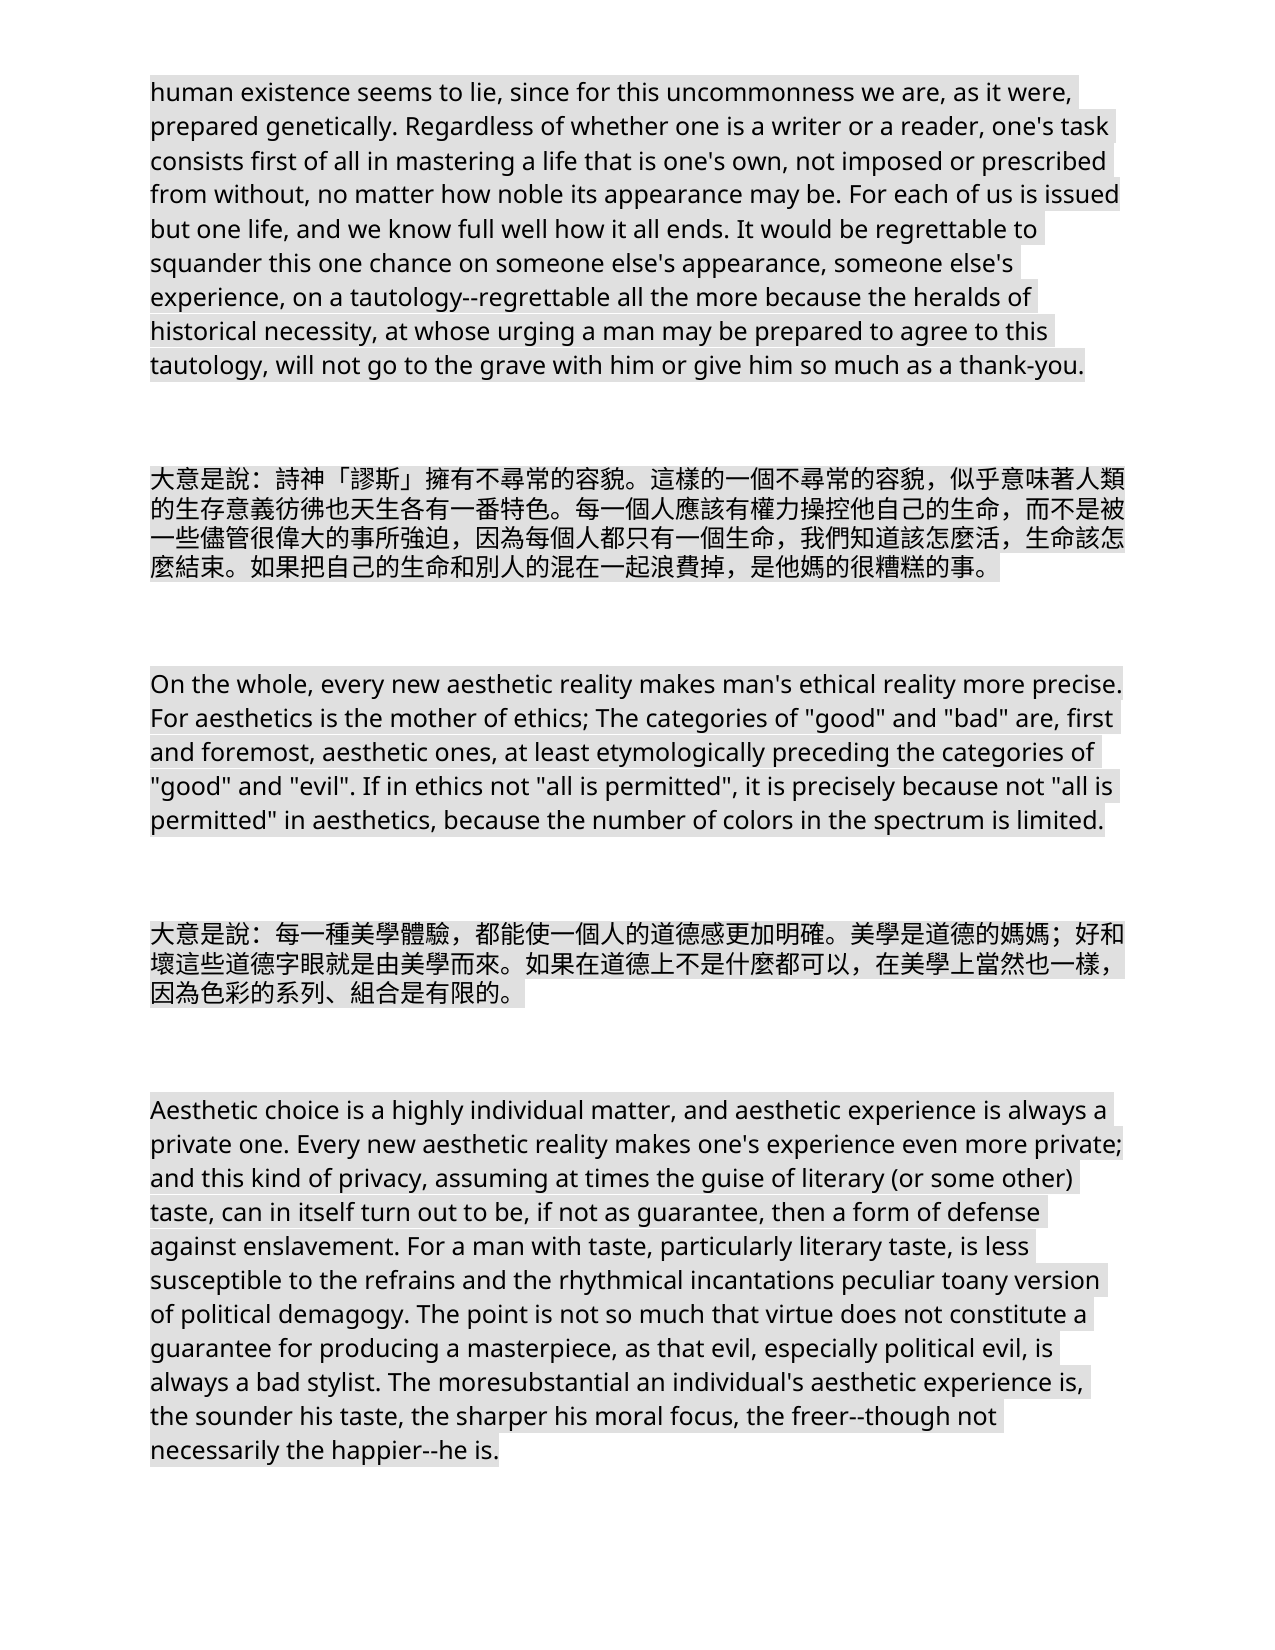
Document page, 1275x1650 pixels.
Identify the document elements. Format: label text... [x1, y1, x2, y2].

text 大意是說：每一種美學體驗，都能使一個人的道德感更加明確。美學是道德的媽媽；好和壞這些道德字眼就是由美學而來。如果在道德上不是什麼都可以，在美學上當然也一樣，因為色彩的系列、組合是有限的。 [150, 921, 1125, 1008]
text human existence seems to lie, since for this uncommonness we are, as it were, prepared genetically. Regardless of whether one is a writer or a reader, one's task consists first of all in mastering a life that is one's own, not imposed or prescribed from without, no matter how noble its appearance may be. For each of us is issued but one life, and we know full well how it all ends. It would be regrettable to squander this one chance on someone else's appearance, someone else's experience, on a tautology--regrettable all the more because the heralds of historical necessity, at whose urging a man may be prepared to agree to this tautology, will not go to the grave with him or give him so much as a thank-you. [150, 75, 1125, 382]
text Aesthetic choice is a highly individual matter, and aesthetic experience is always a private one. Every new aesthetic reality makes one's experience even more private; and this kind of privacy, assuming at times the guise of literary (or some other) taste, can in itself turn out to be, if not as guarantee, then a form of defense against enslavement. For a man with taste, particularly literary taste, is less susceptible to the refrains and the rhythmical incantations peculiar toany version of political demagogy. The point is not so much that virtue does not constitute a guarantee for producing a masterpiece, as that evil, especially political evil, is always a bad stylist. The moresubstantial an individual's aesthetic experience is, the sounder his taste, the sharper his moral focus, the freer--though not necessarily the happier--he is. [150, 1092, 1125, 1467]
text On the whole, every new aesthetic reality makes man's ethical reality more precise. For aesthetics is the mother of ethics; The categories of "good" and "bad" are, first and foremost, aesthetic ones, at least etymologically preceding the categories of "good" and "evil". If in ethics not "all is permitted", it is precisely because not "all is permitted" in aesthetics, because the number of colors in the spectrum is limited. [150, 666, 1125, 837]
text 大意是說：詩神「謬斯」擁有不尋常的容貌。這樣的一個不尋常的容貌，似乎意味著人類的生存意義彷彿也天生各有一番特色。每一個人應該有權力操控他自己的生命，而不是被一些儘管很偉大的事所強迫，因為每個人都只有一個生命，我們知道該怎麼活，生命該怎麼結束。如果把自己的生命和別人的混在一起浪費掉，是他媽的很糟糕的事。 [150, 466, 1125, 582]
